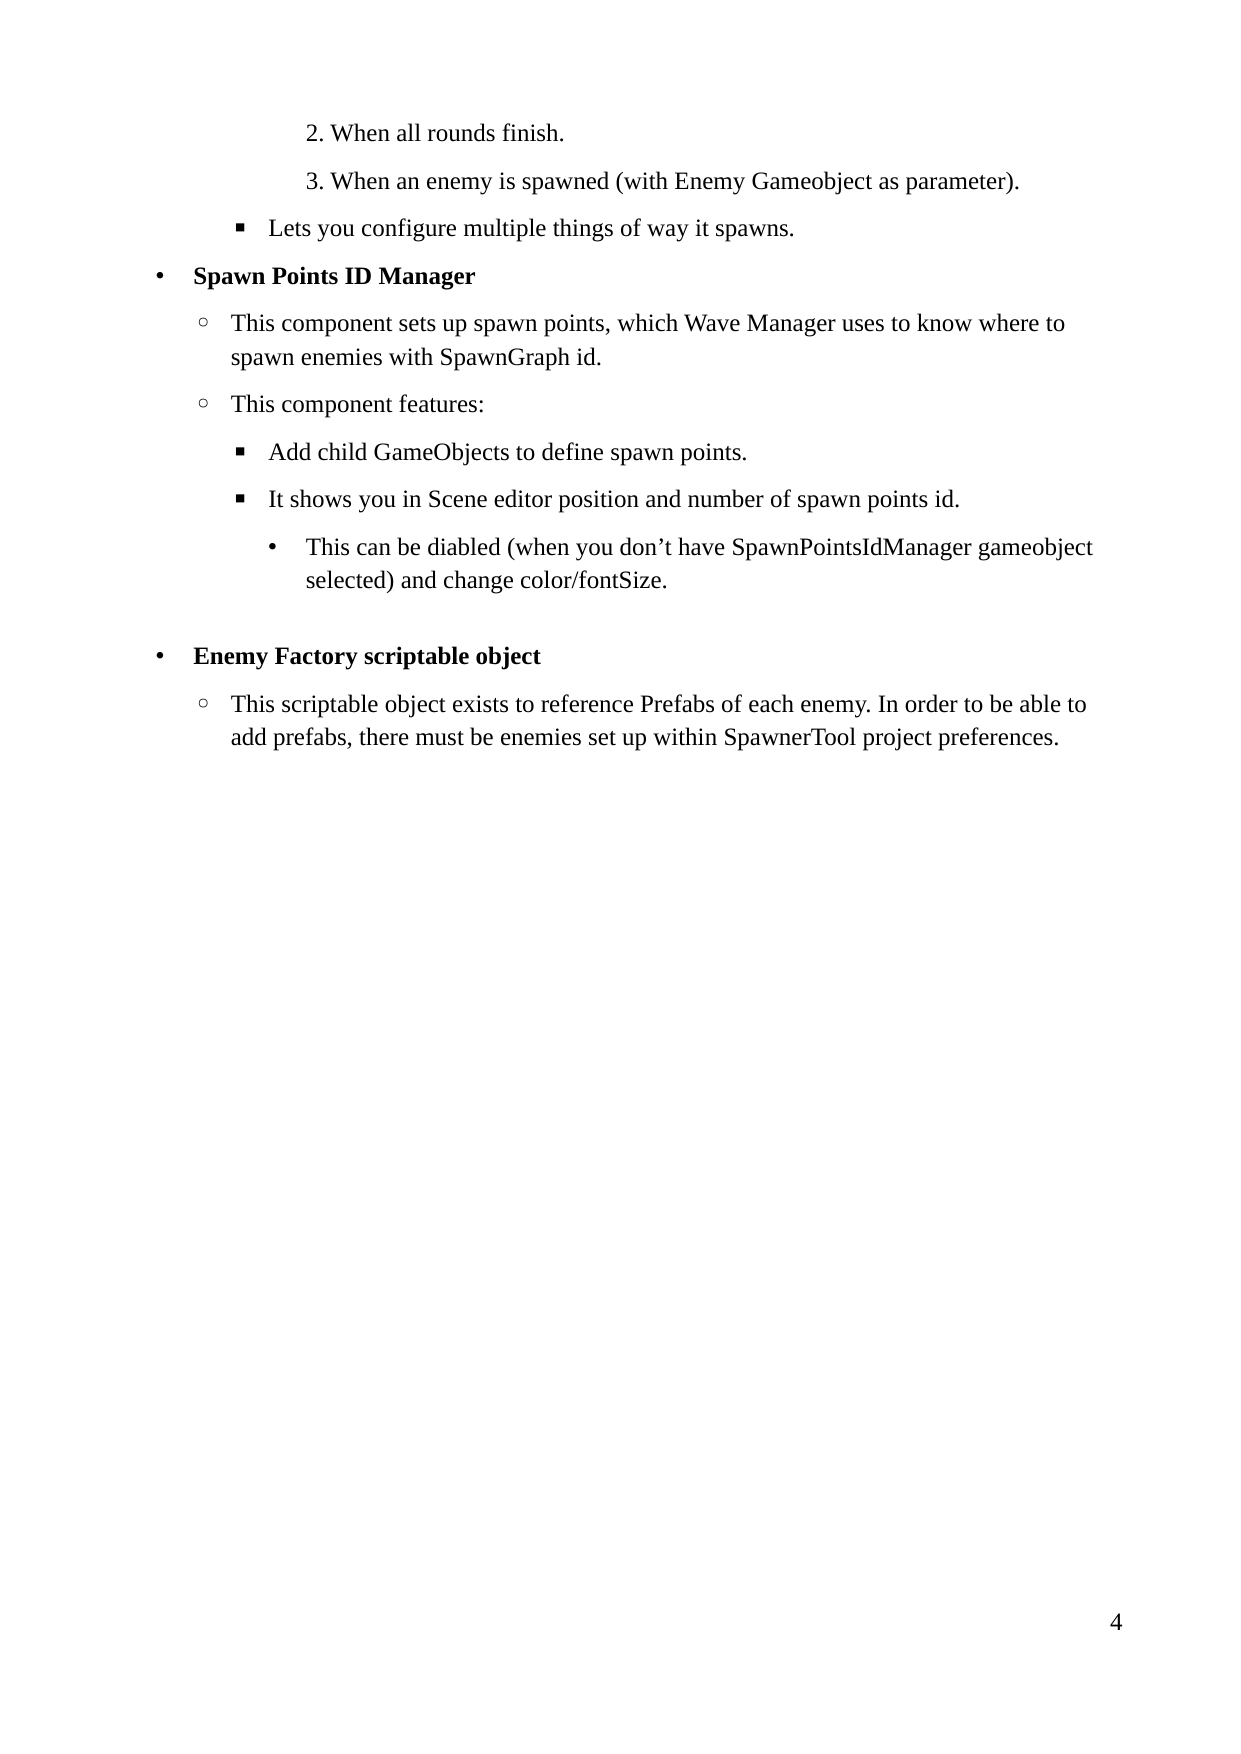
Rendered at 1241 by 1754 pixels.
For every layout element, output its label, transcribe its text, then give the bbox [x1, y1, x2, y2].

list This can be diabled (when you don’t have SpawnPointsIdManager gameobject selected) and change color/fontSize. [268, 532, 1122, 594]
list Add child GameObjects to define spawn points. [231, 437, 1122, 466]
list This component sets up spawn points, which Wave Manager uses to know where to spawn enemies with SpawnGraph id. [193, 308, 1122, 370]
list 3. When an enemy is spawned (with Enemy Gameobject as parameter). [268, 166, 1122, 194]
list Spawn Points ID Manager [156, 261, 1122, 290]
list This component features: [193, 389, 1122, 418]
list 2. When all rounds finish. [268, 118, 1122, 147]
list This scriptable object exists to reference Prefabs of each enemy. In order to be able to add prefabs, there must be enemies set up within SpawnerTool project preferences. [193, 689, 1122, 751]
list Lets you configure multiple things of way it spawns. [231, 213, 1122, 242]
list It shows you in Scene editor position and number of spawn points id. [231, 484, 1122, 513]
list Enemy Factory scriptable object [156, 641, 1122, 670]
